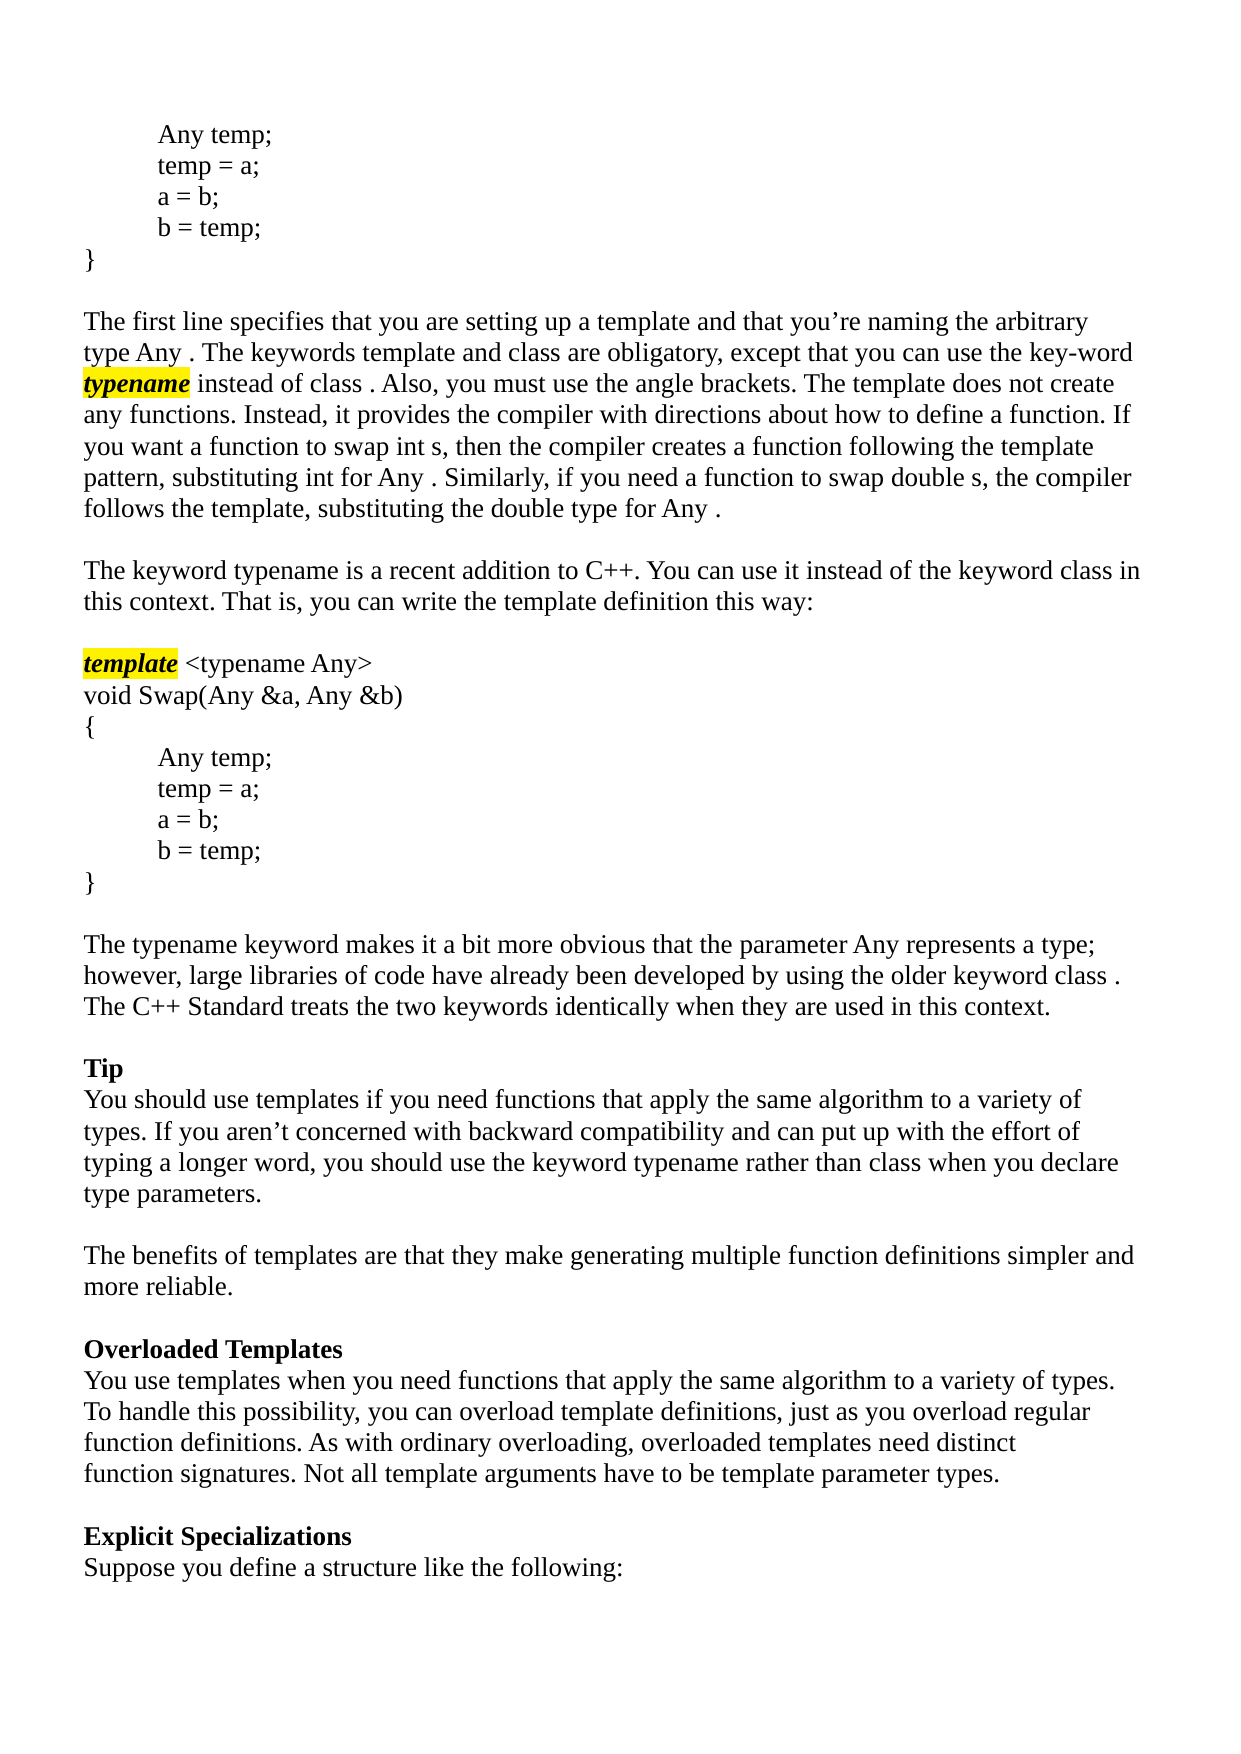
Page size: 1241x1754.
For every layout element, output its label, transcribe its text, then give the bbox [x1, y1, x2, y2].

text type Any . The keywords template and class are obligatory, except that you can use the key-word typename instead of class . Also, you must use the angle brackets. The template does not create any functions. Instead, it provides the compiler with directions about how to define a function. If you want a function to swap int s, then the compiler creates a function following the template pattern, substituting int for Any . Similarly, if you need a function to swap double s, the compiler follows the template, substituting the double type for Any . [83, 336, 1149, 523]
text temp = a; [83, 772, 1149, 803]
text temp = a; [83, 149, 1149, 180]
text Suppose you define a structure like the following: [83, 1551, 1149, 1582]
text a = b; [83, 803, 1149, 834]
text template <typename Any> [83, 648, 1149, 679]
text b = temp; [83, 834, 1149, 866]
text Explicit Specializations [83, 1520, 1149, 1551]
text Any temp; [83, 118, 1149, 149]
text You should use templates if you need functions that apply the same algorithm to a variety of types. If you aren’t concerned with backward compatibility and can put up with the effort of typing a longer word, you should use the keyword typename rather than class when you declare type parameters. [83, 1084, 1149, 1208]
text The keyword typename is a recent addition to C++. You can use it instead of the keyword class in this context. That is, you can write the template definition this way: [83, 554, 1149, 616]
text void Swap(Any &a, Any &b) [83, 679, 1149, 710]
text Overloaded Templates [83, 1333, 1149, 1364]
text The first line specifies that you are setting up a template and that you’re naming the arbitrary [83, 305, 1149, 336]
text Tip [83, 1052, 1149, 1084]
text a = b; [83, 180, 1149, 212]
text function signatures. Not all template arguments have to be template parameter types. [83, 1457, 1149, 1488]
text { [83, 710, 1149, 741]
text The typename keyword makes it a bit more obvious that the parameter Any represents a type; however, large libraries of code have already been developed by using the older keyword class . The C++ Standard treats the two keywords identically when they are used in this context. [83, 928, 1149, 1021]
text } [83, 866, 1149, 897]
text You use templates when you need functions that apply the same algorithm to a variety of types. To handle this possibility, you can overload template definitions, just as you overload regular function definitions. As with ordinary overloading, overloaded templates need distinct [83, 1364, 1149, 1457]
text The benefits of templates are that they make generating multiple function definitions simpler and more reliable. [83, 1239, 1149, 1302]
text b = temp; [83, 212, 1149, 243]
text Any temp; [83, 741, 1149, 772]
text } [83, 243, 1149, 274]
